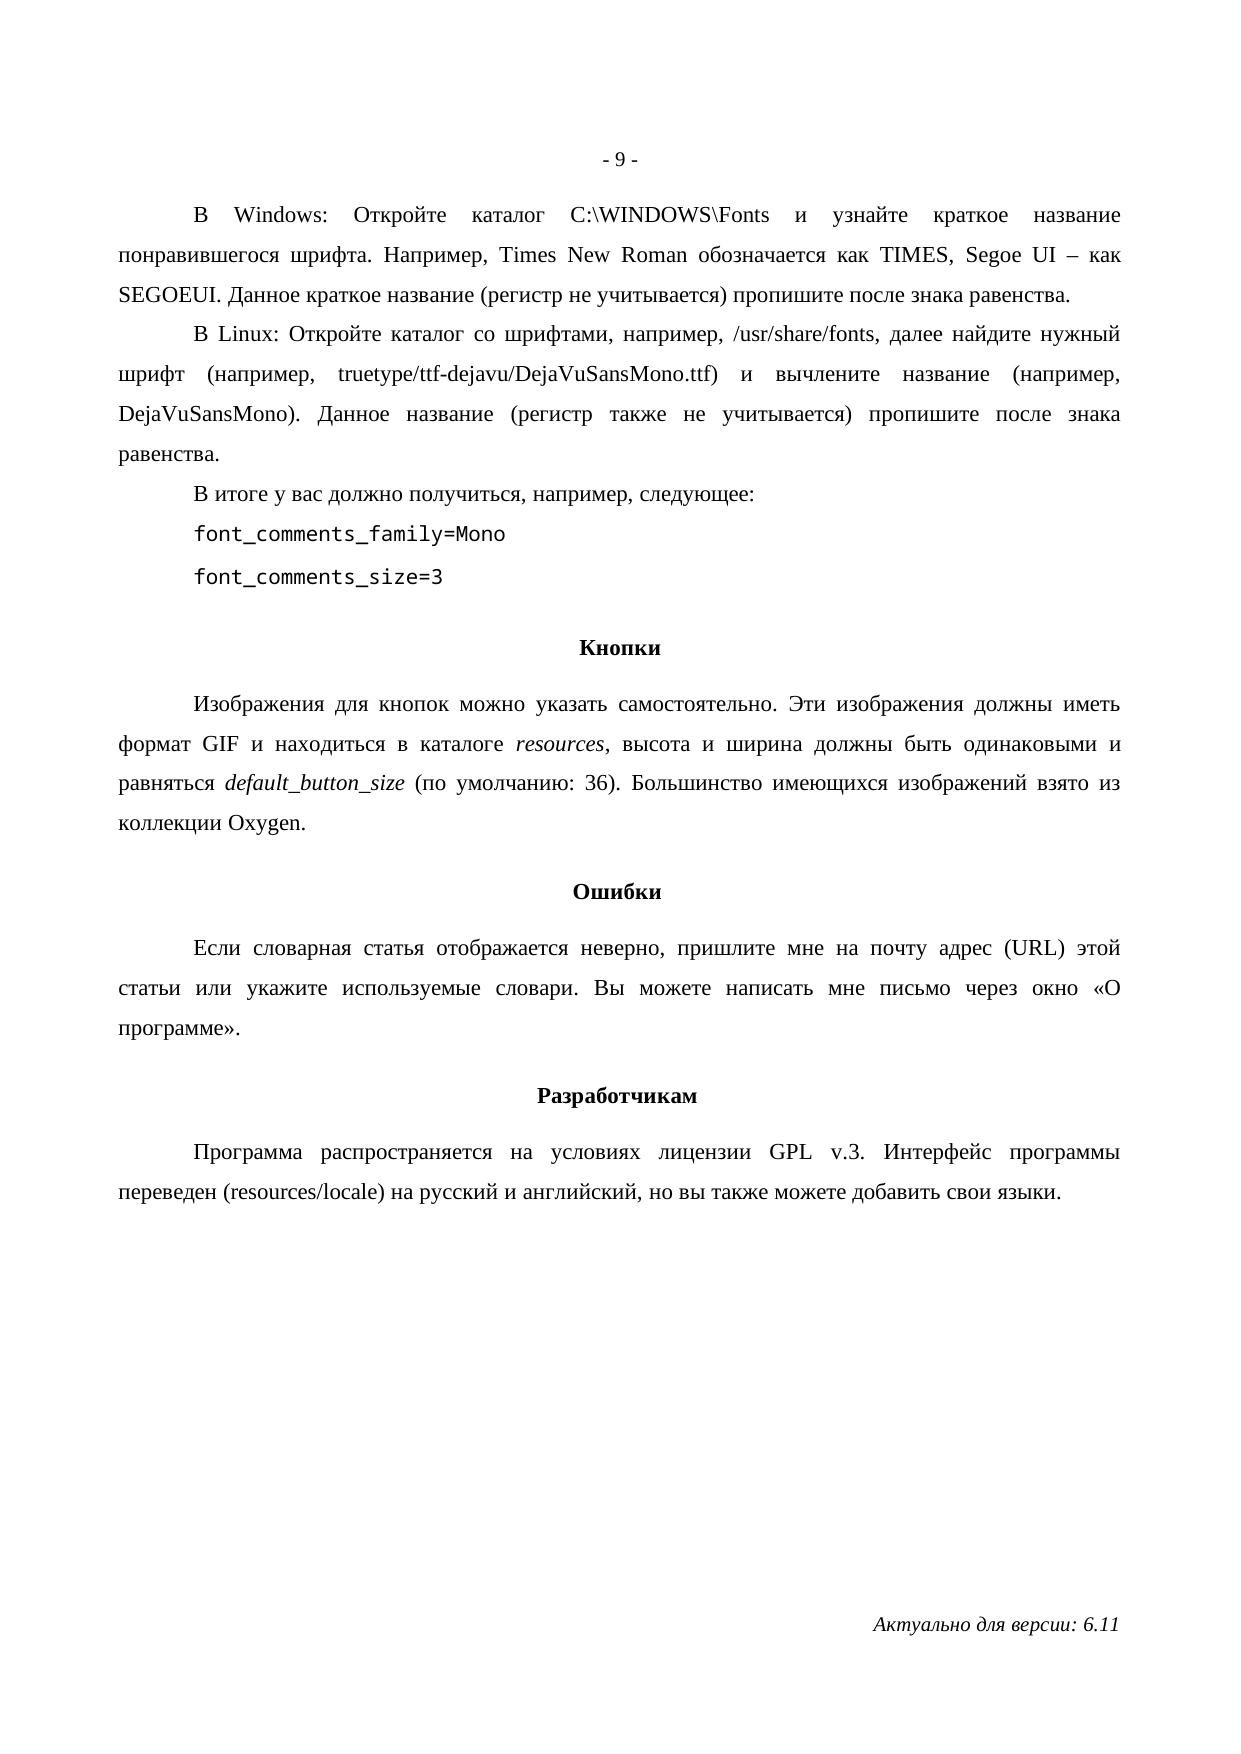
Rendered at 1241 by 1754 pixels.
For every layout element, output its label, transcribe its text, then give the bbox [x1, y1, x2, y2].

text Программа распространяется на условиях лицензии GPL v.3. Интерфейс программы переведен (resources/locale) на русский и английский, но вы также можете добавить свои языки. [118, 1138, 1122, 1204]
text Изображения для кнопок можно указать самостоятельно. Эти изображения должны иметь формат GIF и находиться в каталоге resources, высота и ширина должны быть одинаковыми и равняться default_button_size (по умолчанию: 36). Большинство имеющихся изображений взято из коллекции Oxygen. [118, 690, 1122, 836]
text Если словарная статья отображается неверно, пришлите мне на почту адрес (URL) этой статьи или укажите используемые словари. Вы можете написать мне письмо через окно «О программе». [118, 934, 1122, 1040]
text В Linux: Откройте каталог со шрифтами, например, /usr/share/fonts, далее найдите нужный шрифт (например, truetype/ttf-dejavu/DejaVuSansMono.ttf) и вычлените название (например, DejaVuSansMono). Данное название (регистр также не учитывается) пропишите после знака равенства. [118, 320, 1122, 466]
text В Windows: Откройте каталог C:\WINDOWS\Fonts и узнайте краткое название понравившегося шрифта. Например, Times New Roman обозначается как TIMES, Segoe UI – как SEGOEUI. Данное краткое название (регистр не учитывается) пропишите после знака равенства. [118, 201, 1122, 307]
subtitle Кнопки [118, 634, 1122, 661]
text font_comments_family=Mono [118, 519, 1122, 548]
text В итоге у вас должно получиться, например, следующее: [118, 479, 1122, 506]
subtitle Ошибки [118, 878, 1122, 904]
subtitle Разработчикам [118, 1082, 1122, 1109]
text font_comments_size=3 [118, 562, 1122, 591]
